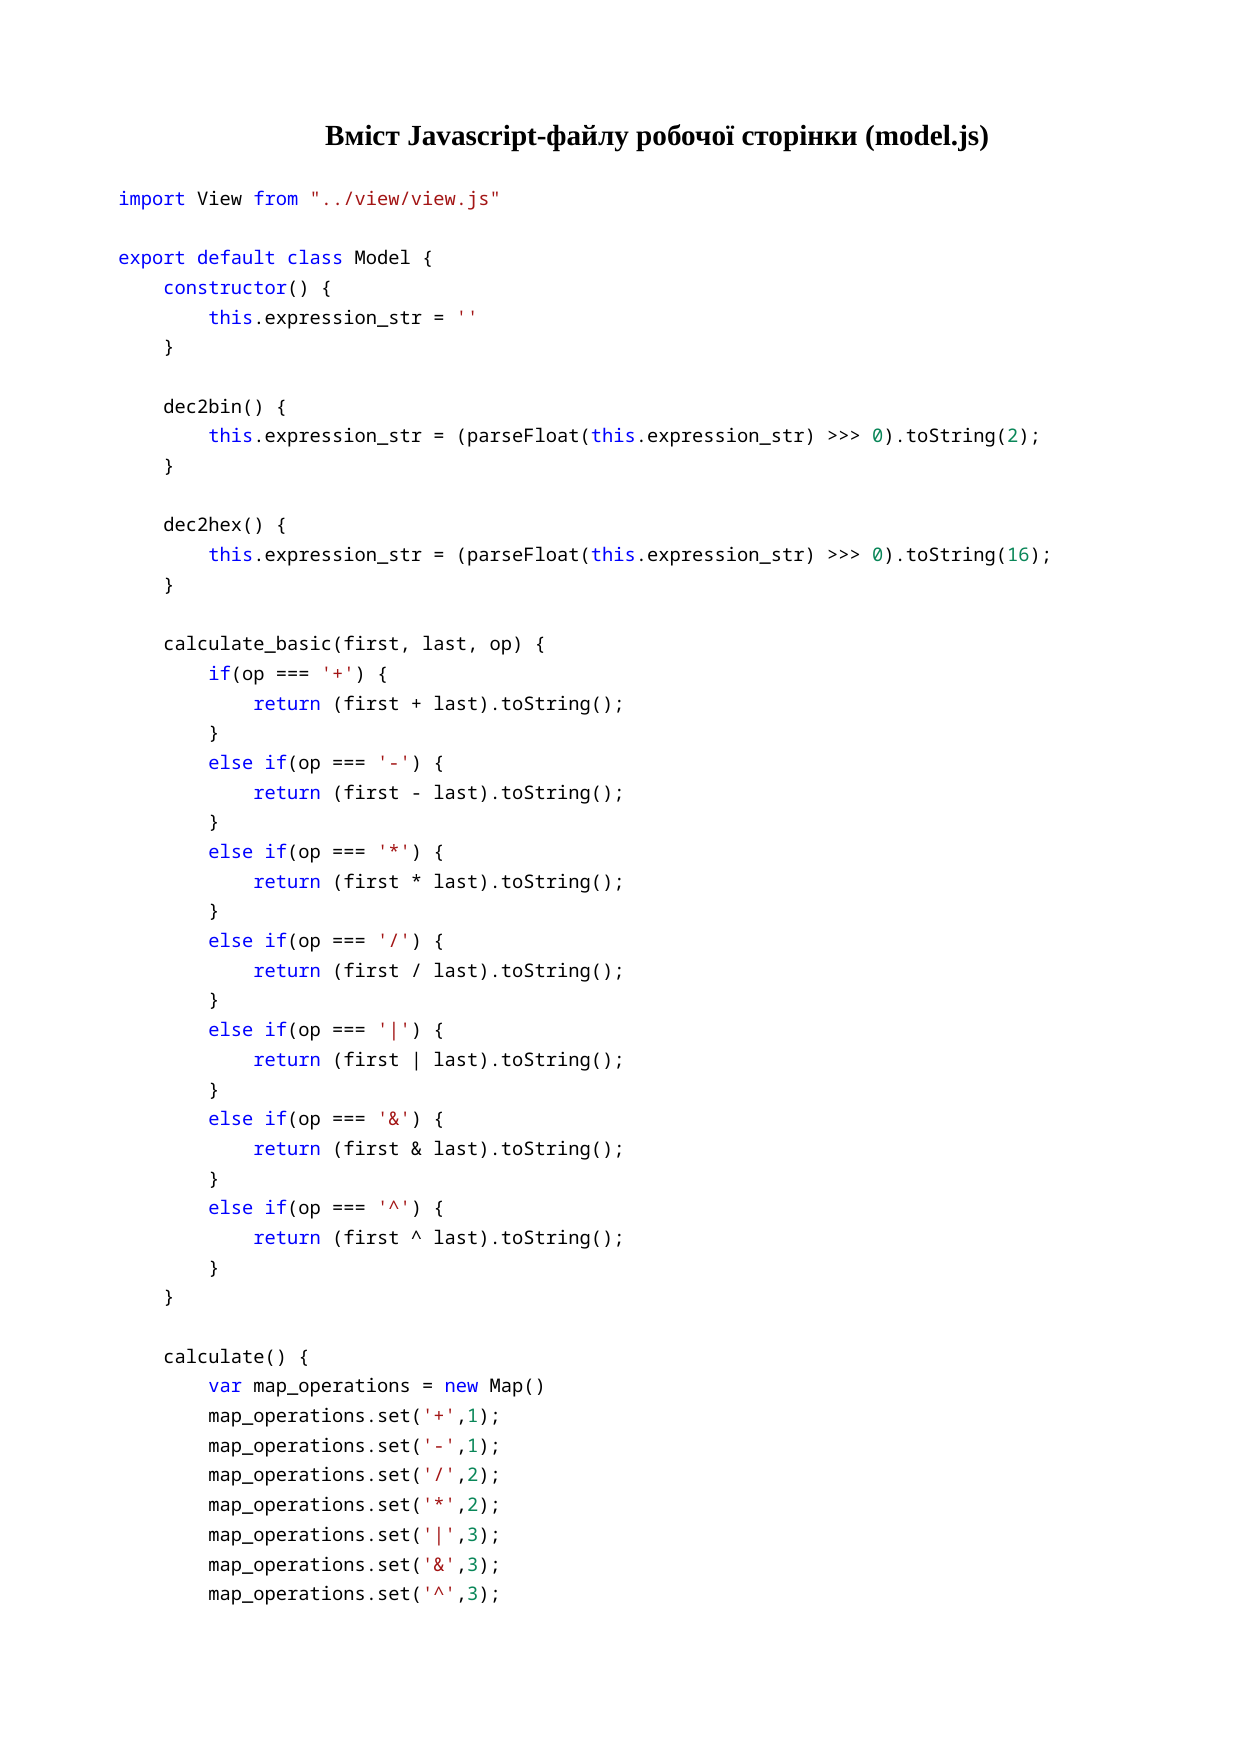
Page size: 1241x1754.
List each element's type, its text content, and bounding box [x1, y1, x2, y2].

text } [118, 567, 1122, 597]
text return (first * last).toString(); [118, 864, 1122, 893]
text var map_operations = new Map() [118, 1368, 1122, 1398]
text } [118, 1250, 1122, 1279]
text } [118, 329, 1122, 359]
text } [118, 715, 1122, 745]
text calculate() { [118, 1339, 1122, 1368]
text return (first + last).toString(); [118, 686, 1122, 715]
text map_operations.set('^',3); [118, 1576, 1122, 1606]
text map_operations.set('-',1); [118, 1428, 1122, 1458]
text } [118, 804, 1122, 834]
text } [118, 1279, 1122, 1309]
text return (first - last).toString(); [118, 775, 1122, 804]
text else if(op === '-') { [118, 745, 1122, 775]
text import View from "../view/view.js" [118, 185, 1122, 211]
text Вміст Javascript-файлу робочої сторінки (model.js) [118, 118, 1122, 152]
text return (first ^ last).toString(); [118, 1220, 1122, 1250]
text else if(op === '^') { [118, 1190, 1122, 1220]
text if(op === '+') { [118, 656, 1122, 686]
text return (first | last).toString(); [118, 1042, 1122, 1072]
text } [118, 893, 1122, 923]
text this.expression_str = '' [118, 300, 1122, 329]
text map_operations.set('|',3); [118, 1517, 1122, 1547]
text else if(op === '&') { [118, 1101, 1122, 1131]
text map_operations.set('*',2); [118, 1487, 1122, 1517]
text map_operations.set('&',3); [118, 1547, 1122, 1576]
text dec2hex() { [118, 508, 1122, 537]
text this.expression_str = (parseFloat(this.expression_str) >>> 0).toString(2); [118, 418, 1122, 448]
text export default class Model { [118, 240, 1122, 270]
text this.expression_str = (parseFloat(this.expression_str) >>> 0).toString(16); [118, 537, 1122, 567]
text return (first / last).toString(); [118, 953, 1122, 983]
text return (first & last).toString(); [118, 1131, 1122, 1161]
text calculate_basic(first, last, op) { [118, 626, 1122, 656]
text } [118, 983, 1122, 1012]
text } [118, 448, 1122, 478]
text } [118, 1161, 1122, 1190]
text constructor() { [118, 270, 1122, 300]
text map_operations.set('+',1); [118, 1398, 1122, 1428]
text } [118, 1072, 1122, 1101]
text else if(op === '/') { [118, 923, 1122, 953]
text map_operations.set('/',2); [118, 1458, 1122, 1487]
text else if(op === '|') { [118, 1012, 1122, 1042]
text dec2bin() { [118, 389, 1122, 418]
text else if(op === '*') { [118, 834, 1122, 864]
